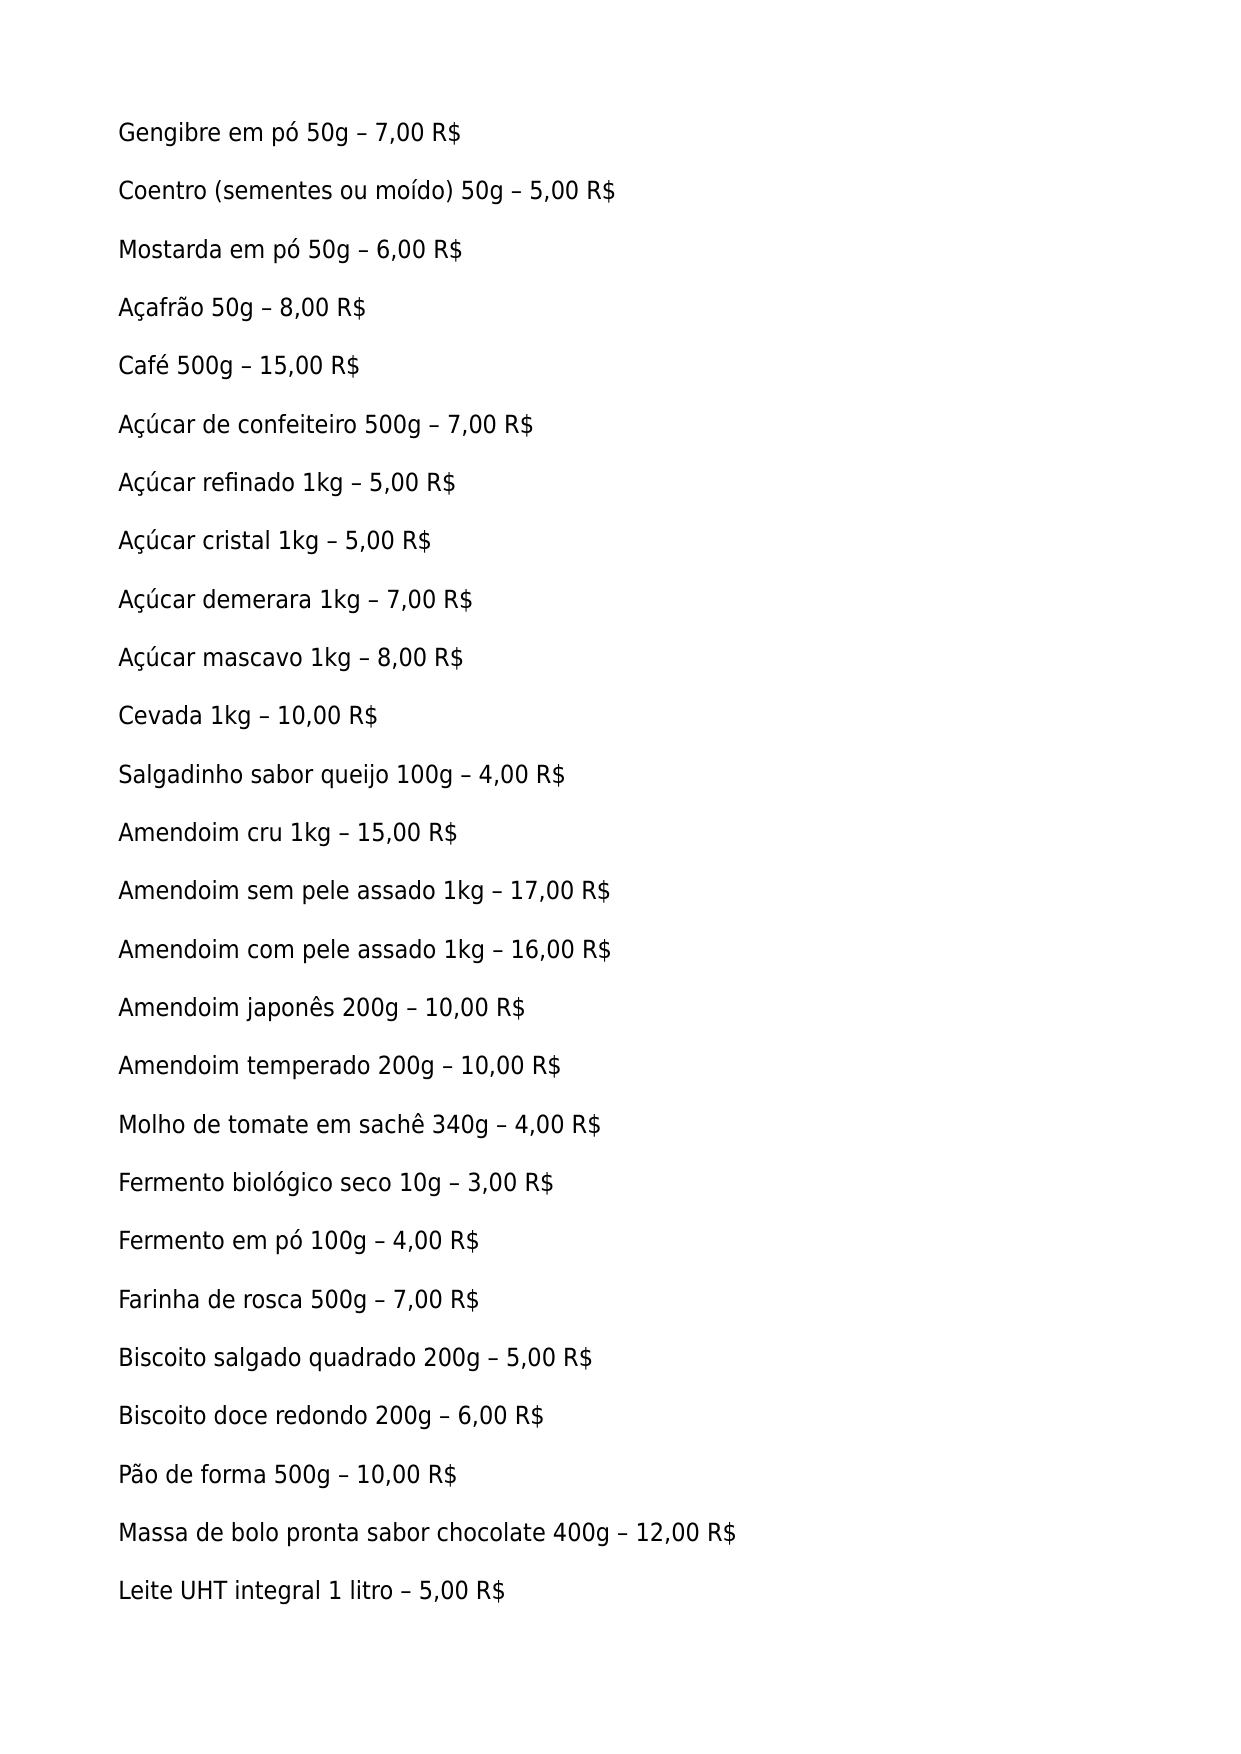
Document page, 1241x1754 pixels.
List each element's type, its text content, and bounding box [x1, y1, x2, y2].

text Açúcar cristal 1kg – 5,00 R$ [118, 526, 1122, 556]
text Amendoim japonês 200g – 10,00 R$ [118, 993, 1122, 1022]
text Amendoim cru 1kg – 15,00 R$ [118, 818, 1122, 847]
text Café 500g – 15,00 R$ [118, 351, 1122, 381]
text Açafrão 50g – 8,00 R$ [118, 293, 1122, 322]
text Açúcar de confeiteiro 500g – 7,00 R$ [118, 410, 1122, 439]
text Pão de forma 500g – 10,00 R$ [118, 1460, 1122, 1489]
text Amendoim temperado 200g – 10,00 R$ [118, 1051, 1122, 1081]
text Leite UHT integral 1 litro – 5,00 R$ [118, 1576, 1122, 1606]
text Gengibre em pó 50g – 7,00 R$ [118, 118, 1122, 147]
text Amendoim sem pele assado 1kg – 17,00 R$ [118, 876, 1122, 906]
text Farinha de rosca 500g – 7,00 R$ [118, 1285, 1122, 1314]
text Açúcar mascavo 1kg – 8,00 R$ [118, 643, 1122, 672]
text Biscoito doce redondo 200g – 6,00 R$ [118, 1401, 1122, 1431]
text Salgadinho sabor queijo 100g – 4,00 R$ [118, 760, 1122, 789]
text Coentro (sementes ou moído) 50g – 5,00 R$ [118, 176, 1122, 206]
text Fermento biológico seco 10g – 3,00 R$ [118, 1168, 1122, 1197]
text Mostarda em pó 50g – 6,00 R$ [118, 235, 1122, 264]
text Massa de bolo pronta sabor chocolate 400g – 12,00 R$ [118, 1518, 1122, 1547]
text Fermento em pó 100g – 4,00 R$ [118, 1226, 1122, 1256]
text Açúcar demerara 1kg – 7,00 R$ [118, 585, 1122, 614]
text Açúcar refinado 1kg – 5,00 R$ [118, 468, 1122, 497]
text Molho de tomate em sachê 340g – 4,00 R$ [118, 1110, 1122, 1139]
text Cevada 1kg – 10,00 R$ [118, 701, 1122, 731]
text Amendoim com pele assado 1kg – 16,00 R$ [118, 935, 1122, 964]
text Biscoito salgado quadrado 200g – 5,00 R$ [118, 1343, 1122, 1372]
